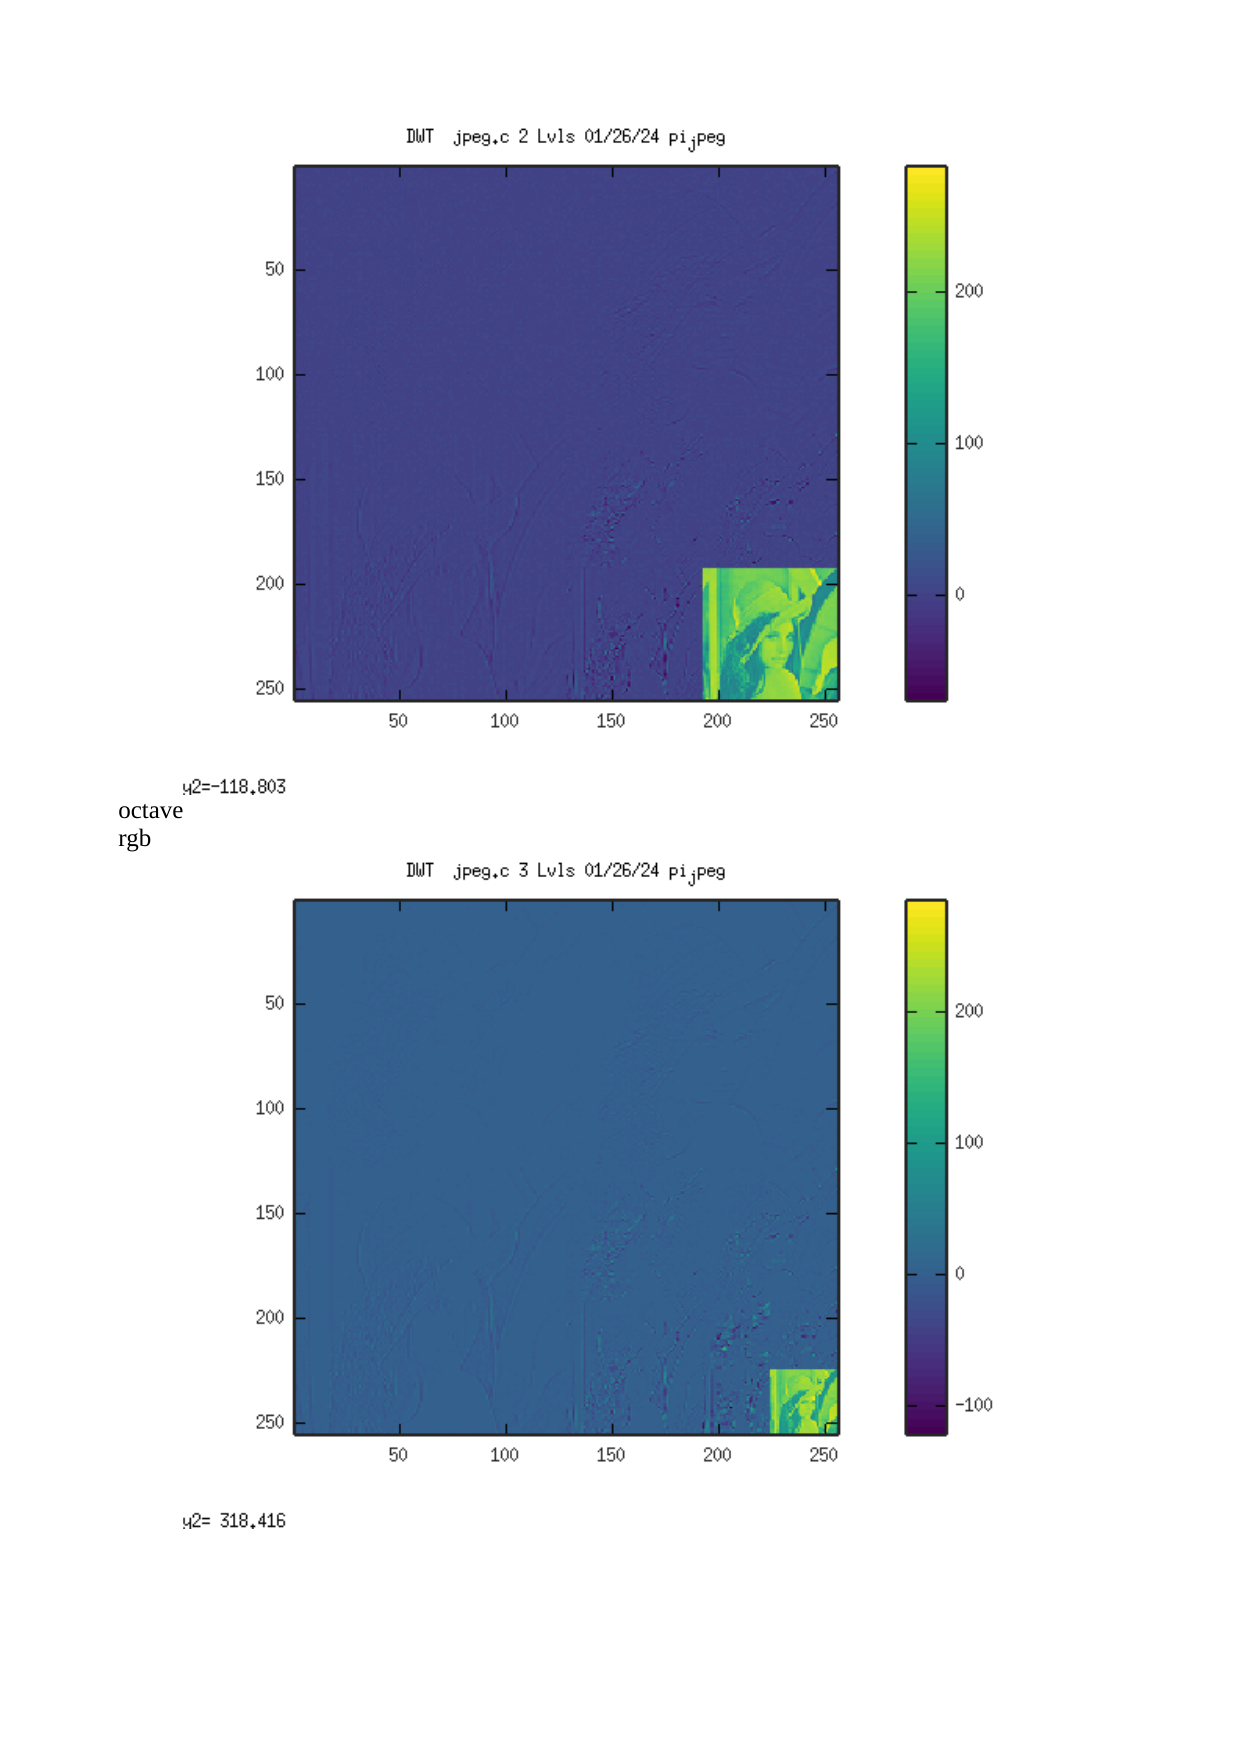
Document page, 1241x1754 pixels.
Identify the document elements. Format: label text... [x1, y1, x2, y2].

picture [182, 852, 1058, 1529]
text rgb [118, 823, 1122, 852]
picture [182, 118, 1058, 795]
text octave [118, 118, 1122, 823]
